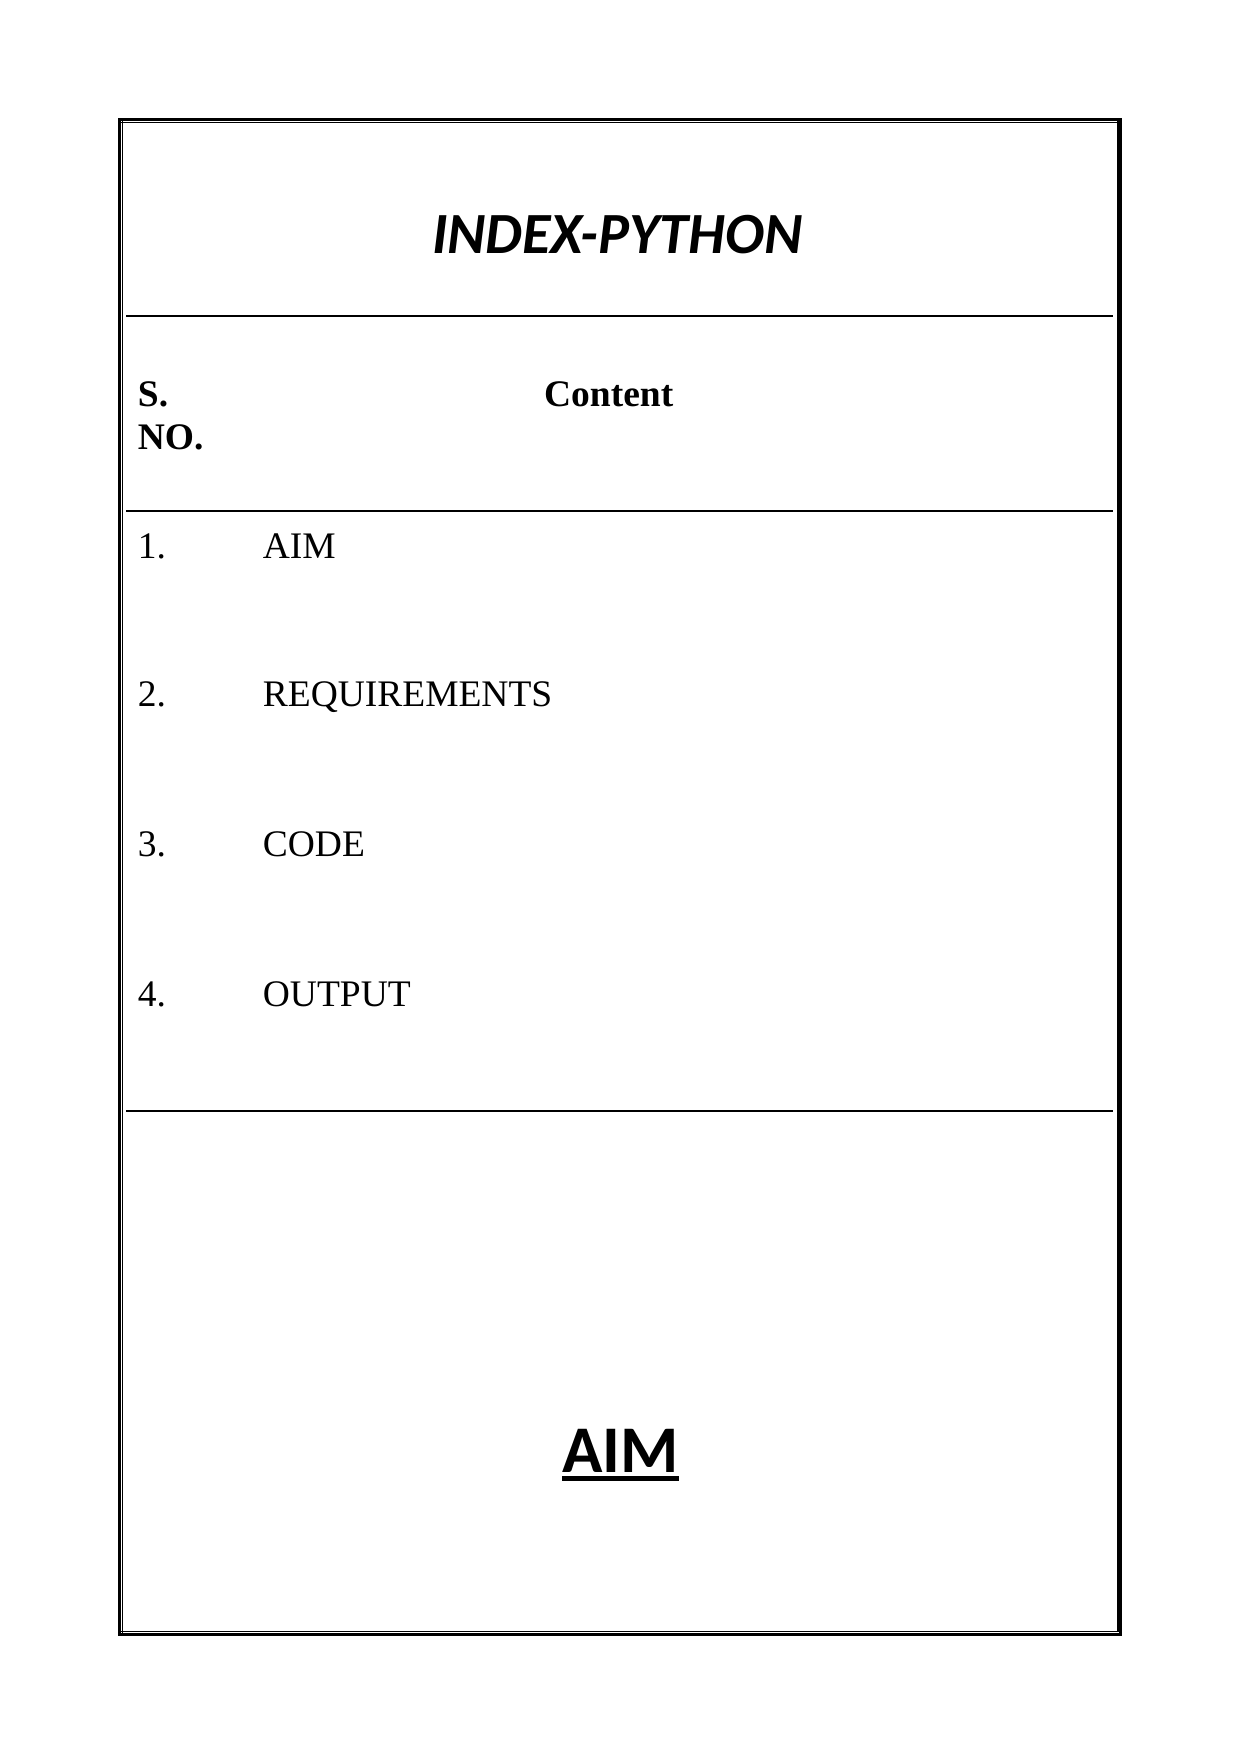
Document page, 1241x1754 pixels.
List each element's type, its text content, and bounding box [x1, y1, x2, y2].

table_header S. NO. [126, 317, 251, 510]
table_cell CODE [251, 810, 1113, 960]
table_header Content [251, 317, 1113, 510]
table_cell 4. [126, 960, 251, 1110]
table_cell 2. [126, 660, 251, 810]
text INDEX-PYTHON [126, 197, 1114, 268]
table_cell OUTPUT [251, 960, 1113, 1110]
text AIM [126, 1407, 1114, 1489]
table_cell AIM [251, 512, 1113, 660]
table_cell 3. [126, 810, 251, 960]
table_cell REQUIREMENTS [251, 660, 1113, 810]
table_cell 1. [126, 512, 251, 660]
